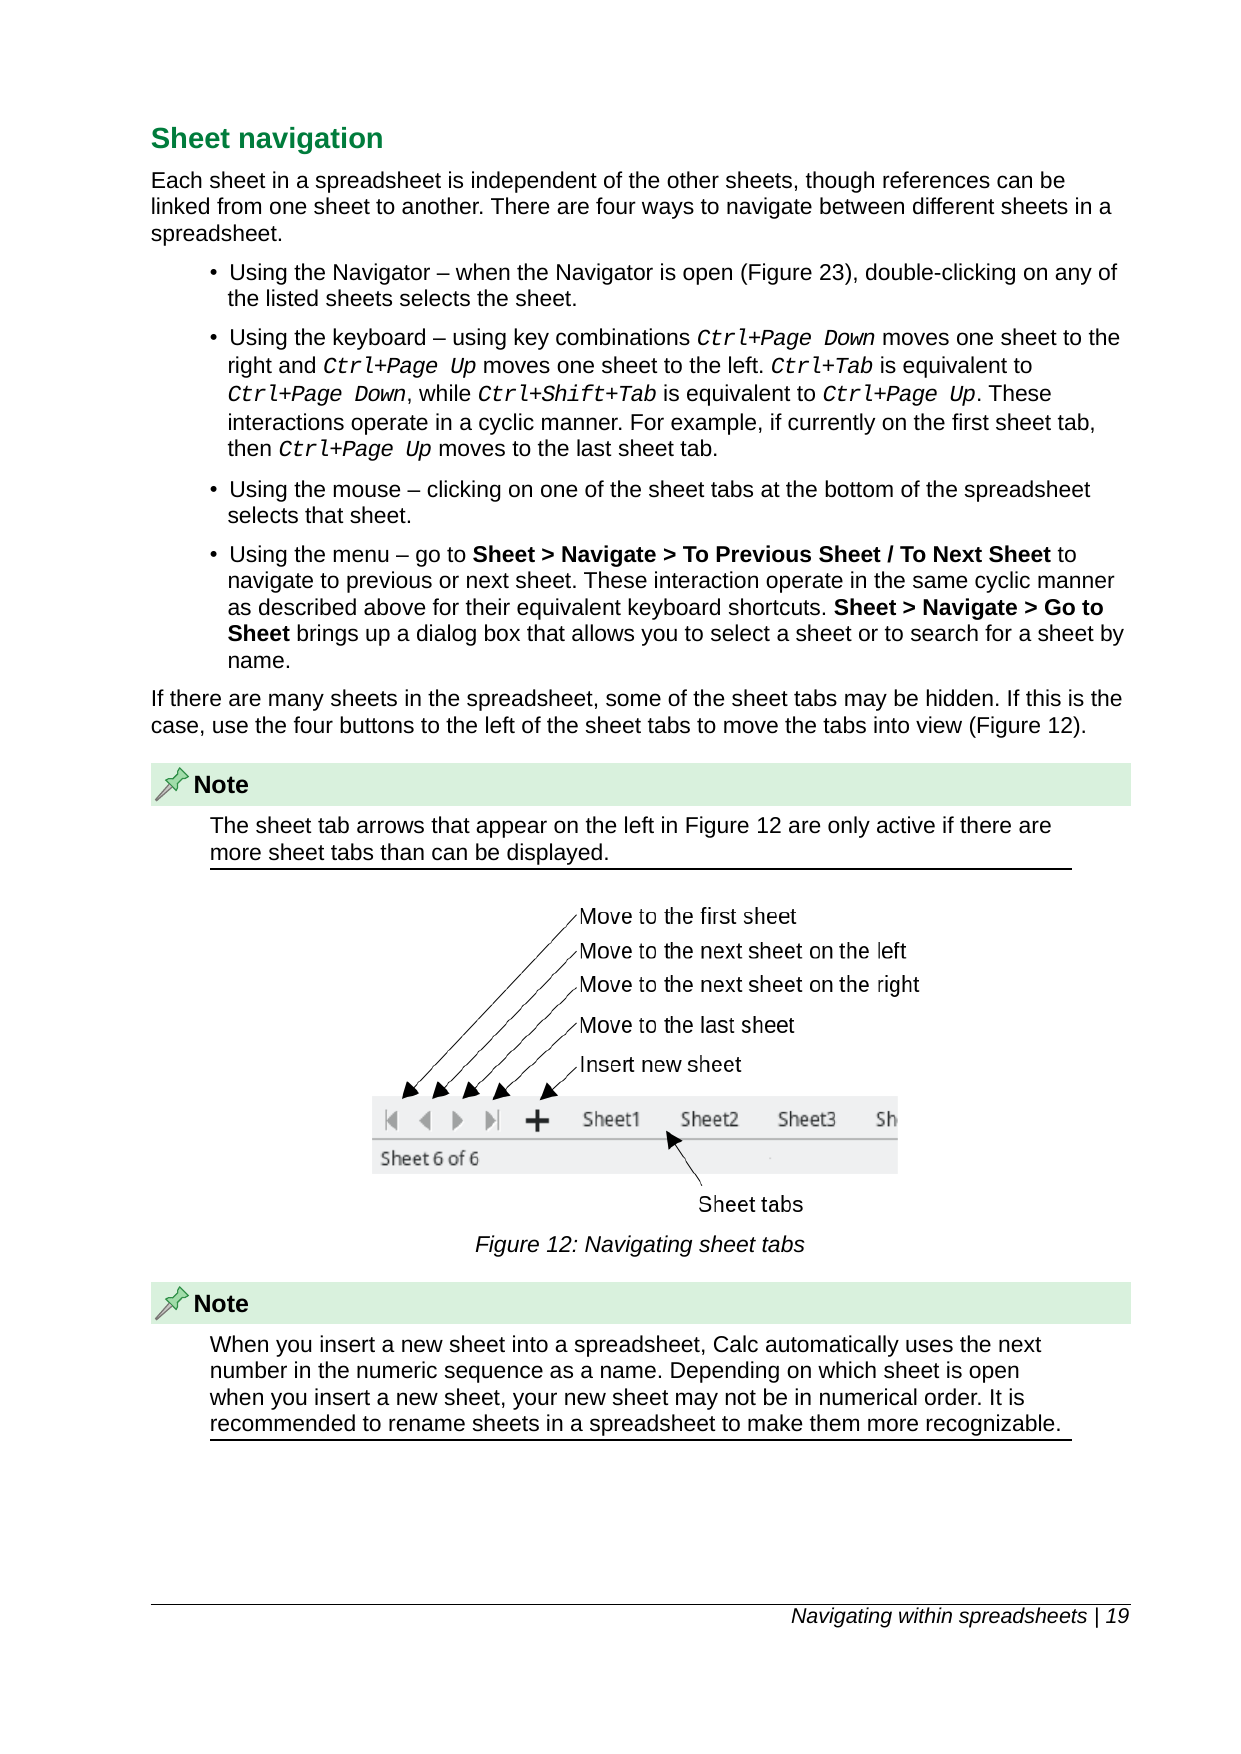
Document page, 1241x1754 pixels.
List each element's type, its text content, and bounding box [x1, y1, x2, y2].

list Using the keyboard – using key combinations Ctrl+Page Down moves one sheet to the right and Ctrl+Page Up moves one sheet to the left. Ctrl+Tab is equivalent to Ctrl+Page Down, while Ctrl+Shift+Tab is equivalent to Ctrl+Page Up. These interactions operate in a cyclic manner. For example, if currently on the first sheet tab, then Ctrl+Page Up moves to the last sheet tab. [209, 324, 1131, 463]
list Using the mouse – clicking on one of the sheet tabs at the bottom of the spreadsheet selects that sheet. [209, 476, 1131, 529]
picture [358, 882, 924, 1219]
list Using the menu – go to Sheet > Navigate > To Previous Sheet / To Next Sheet to navigate to previous or next sheet. These interaction operate in the same cyclic manner as described above for their equivalent keyboard shortcuts. Sheet > Navigate > Go to Sheet brings up a dialog box that allows you to select a sheet or to search for a sheet by name. [209, 541, 1131, 673]
subtitle Note [151, 763, 1131, 806]
text When you insert a new sheet into a spreadsheet, Calc automatically uses the next number in the numeric sequence as a name. Depending on which sheet is open when you insert a new sheet, your new sheet may not be in numerical order. It is recommended to rename sheets in a spreadsheet to make them more recognizable. [209, 1331, 1072, 1441]
text The sheet tab arrows that appear on the left in Figure 12 are only active if there are more sheet tabs than can be displayed. [209, 812, 1072, 870]
text If there are many sheets in the spreadsheet, some of the sheet tabs may be hidden. If this is the case, use the four buttons to the left of the sheet tabs to move the tabs into view (Figure 12). [151, 685, 1131, 738]
subtitle Sheet navigation [151, 121, 1131, 154]
list Using the Navigator – when the Navigator is open (Figure 23), double-clicking on any of the listed sheets selects the sheet. [209, 258, 1131, 311]
subtitle Note [193, 1282, 1131, 1324]
list Each sheet in a spreadsheet is independent of the other sheets, though references can be linked from one sheet to another. There are four ways to navigate between different sheets in a spreadsheet. [151, 167, 1131, 246]
text Figure 12: Navigating sheet tabs [358, 1231, 924, 1257]
